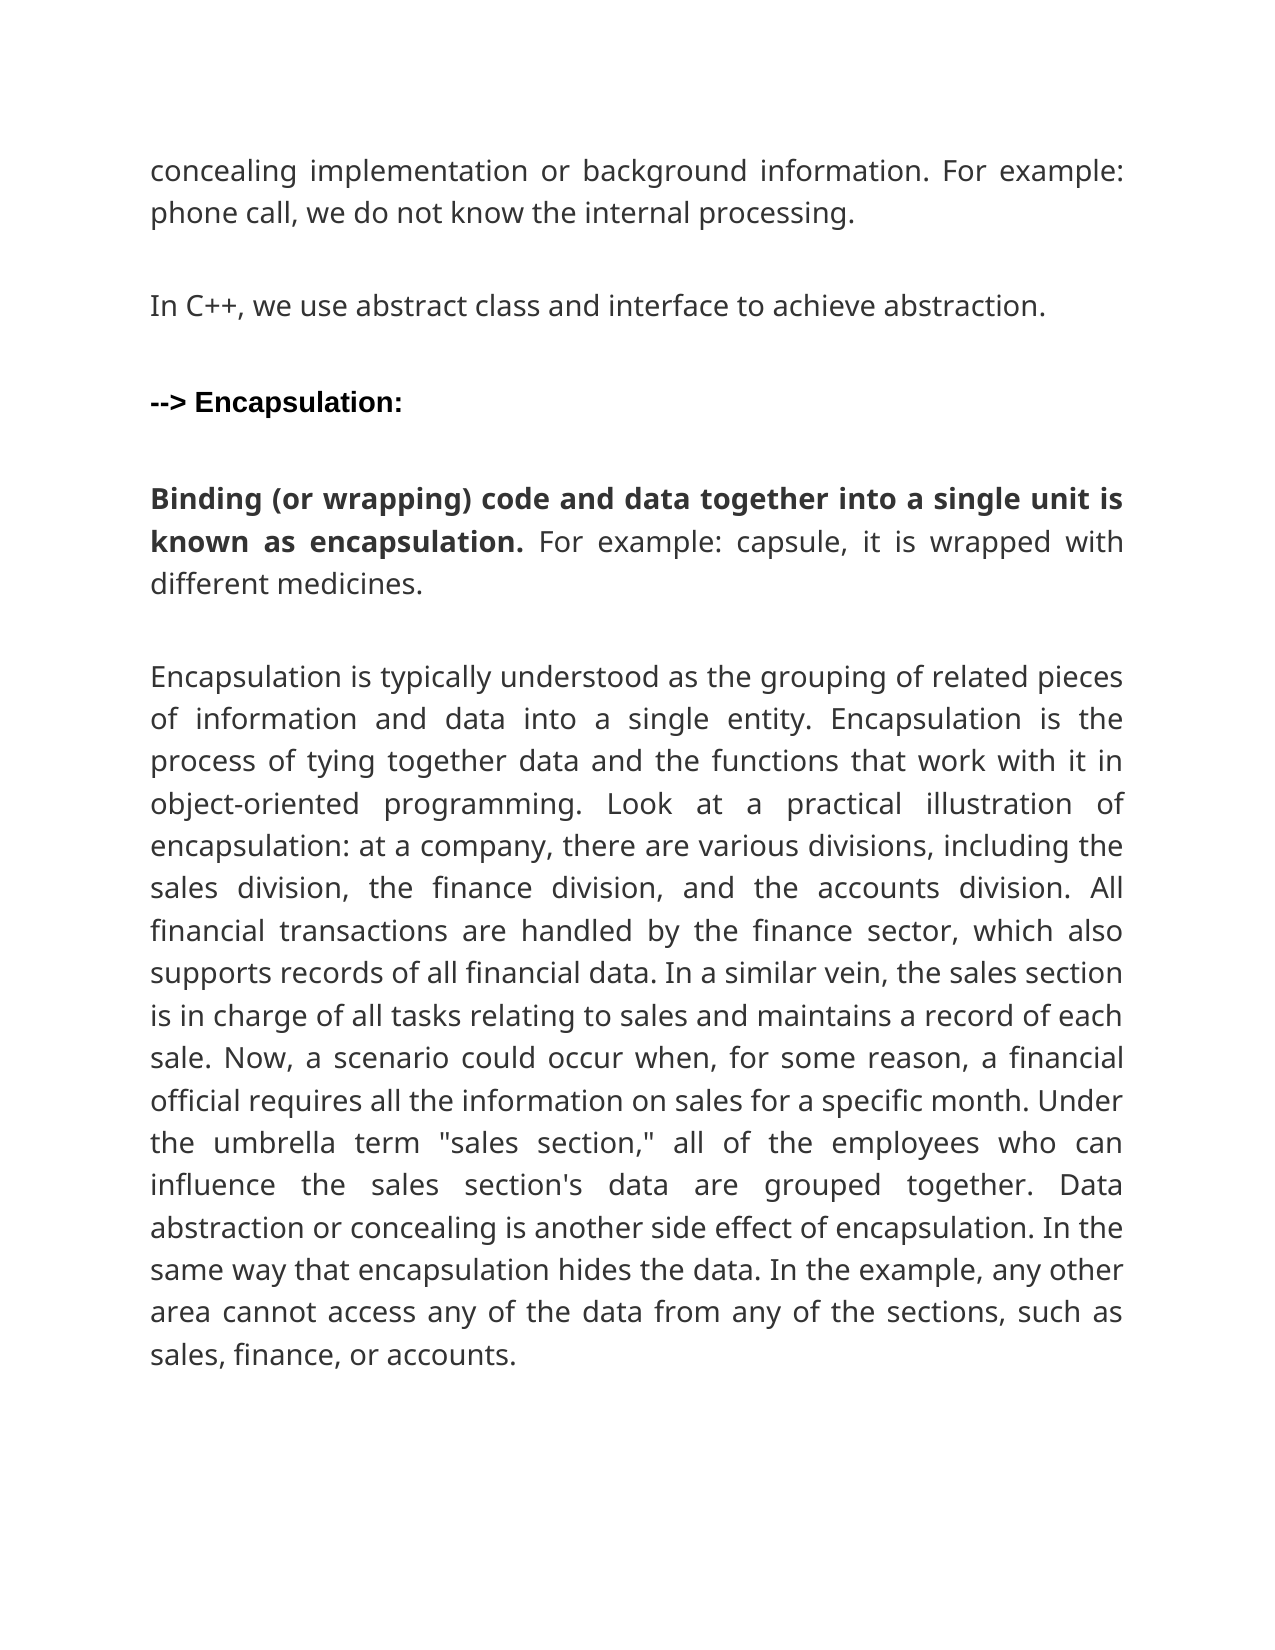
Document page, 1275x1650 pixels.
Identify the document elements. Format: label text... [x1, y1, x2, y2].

text Binding (or wrapping) code and data together into a single unit is known as encapsulation. For example: capsule, it is wrapped with different medicines. [150, 479, 1125, 603]
text In C++, we use abstract class and interface to achieve abstraction. [150, 285, 1125, 324]
text Encapsulation is typically understood as the grouping of related pieces of information and data into a single entity. Encapsulation is the process of tying together data and the functions that work with it in object-oriented programming. Look at a practical illustration of encapsulation: at a company, there are various divisions, including the sales division, the finance division, and the accounts division. All financial transactions are handled by the finance sector, which also supports records of all financial data. In a similar vein, the sales section is in charge of all tasks relating to sales and maintains a record of each sale. Now, a scenario could occur when, for some reason, a financial official requires all the information on sales for a specific month. Under the umbrella term "sales section," all of the employees who can influence the sales section's data are grouped together. Data abstraction or concealing is another side effect of encapsulation. In the same way that encapsulation hides the data. In the example, any other area cannot access any of the data from any of the sections, such as sales, finance, or accounts. [150, 656, 1125, 1374]
text concealing implementation or background information. For example: phone call, we do not know the internal processing. [150, 150, 1125, 232]
subtitle --> Encapsulation: [150, 385, 1125, 418]
